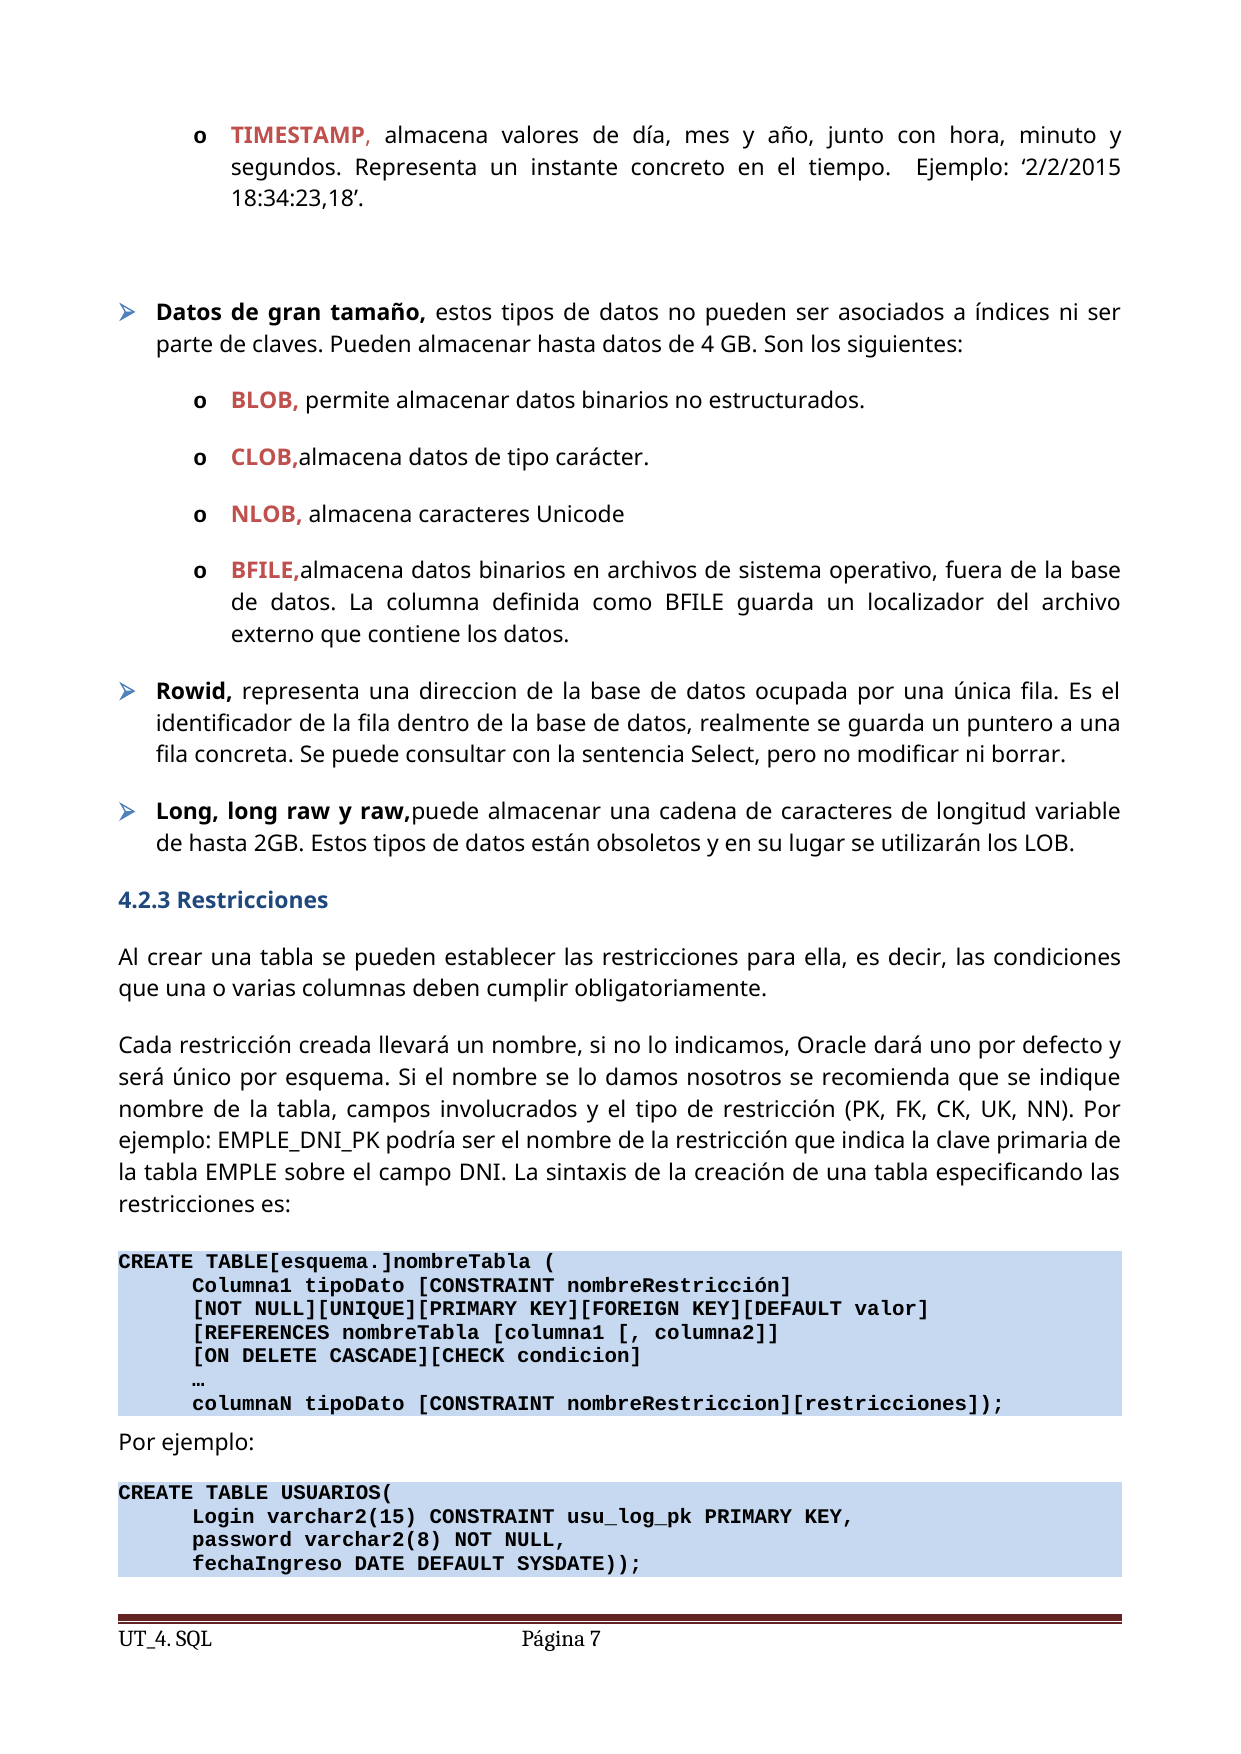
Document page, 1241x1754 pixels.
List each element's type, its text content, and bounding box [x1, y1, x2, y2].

text [NOT NULL][UNIQUE][PRIMARY KEY][FOREIGN KEY][DEFAULT valor] [118, 1298, 1122, 1322]
text … [118, 1369, 1122, 1393]
text [REFERENCES nombreTabla [columna1 [, columna2]] [118, 1322, 1122, 1346]
list NLOB, almacena caracteres Unicode [193, 497, 1122, 529]
text Por ejemplo: [118, 1425, 1122, 1457]
list Rowid, representa una direccion de la base de datos ocupada por una única fila. Es el identificador de la fila dentro de la base de datos, realmente se guarda un puntero a una fila concreta. Se puede consultar con la sentencia Select, pero no modificar ni borrar. [118, 674, 1122, 770]
list CLOB,almacena datos de tipo carácter. [193, 441, 1122, 472]
text columnaN tipoDato [CONSTRAINT nombreRestriccion][restricciones]); [118, 1393, 1122, 1416]
text Login varchar2(15) CONSTRAINT usu_log_pk PRIMARY KEY, [118, 1506, 1122, 1529]
text CREATE TABLE[esquema.]nombreTabla ( [118, 1251, 1122, 1274]
text [ON DELETE CASCADE][CHECK condicion] [118, 1346, 1122, 1369]
text Al crear una tabla se pueden establecer las restricciones para ella, es decir, las condiciones que una o varias columnas deben cumplir obligatoriamente. [118, 940, 1122, 1003]
text 4.2.3 Restricciones [118, 883, 1122, 915]
list BFILE,almacena datos binarios en archivos de sistema operativo, fuera de la base de datos. La columna definida como BFILE guarda un localizador del archivo externo que contiene los datos. [193, 554, 1122, 649]
list Datos de gran tamaño, estos tipos de datos no pueden ser asociados a índices ni ser parte de claves. Pueden almacenar hasta datos de 4 GB. Son los siguientes: [118, 295, 1122, 359]
text Columna1 tipoDato [CONSTRAINT nombreRestricción] [118, 1274, 1122, 1298]
list BLOB, permite almacenar datos binarios no estructurados. [193, 384, 1122, 416]
list Long, long raw y raw,puede almacenar una cadena de caracteres de longitud variable de hasta 2GB. Estos tipos de datos están obsoletos y en su lugar se utilizarán los LOB. [118, 795, 1122, 858]
text fechaIngreso DATE DEFAULT SYSDATE)); [118, 1553, 1122, 1577]
list TIMESTAMP, almacena valores de día, mes y año, junto con hora, minuto y segundos. Representa un instante concreto en el tiempo. Ejemplo: ‘2/2/2015 18:34:23,18’. [193, 118, 1122, 213]
text password varchar2(8) NOT NULL, [118, 1529, 1122, 1553]
text Cada restricción creada llevará un nombre, si no lo indicamos, Oracle dará uno por defecto y será único por esquema. Si el nombre se lo damos nosotros se recomienda que se indique nombre de la tabla, campos involucrados y el tipo de restricción (PK, FK, CK, UK, NN). Por ejemplo: EMPLE_DNI_PK podría ser el nombre de la restricción que indica la clave primaria de la tabla EMPLE sobre el campo DNI. La sintaxis de la creación de una tabla especificando las restricciones es: [118, 1028, 1122, 1219]
text CREATE TABLE USUARIOS( [118, 1482, 1122, 1506]
